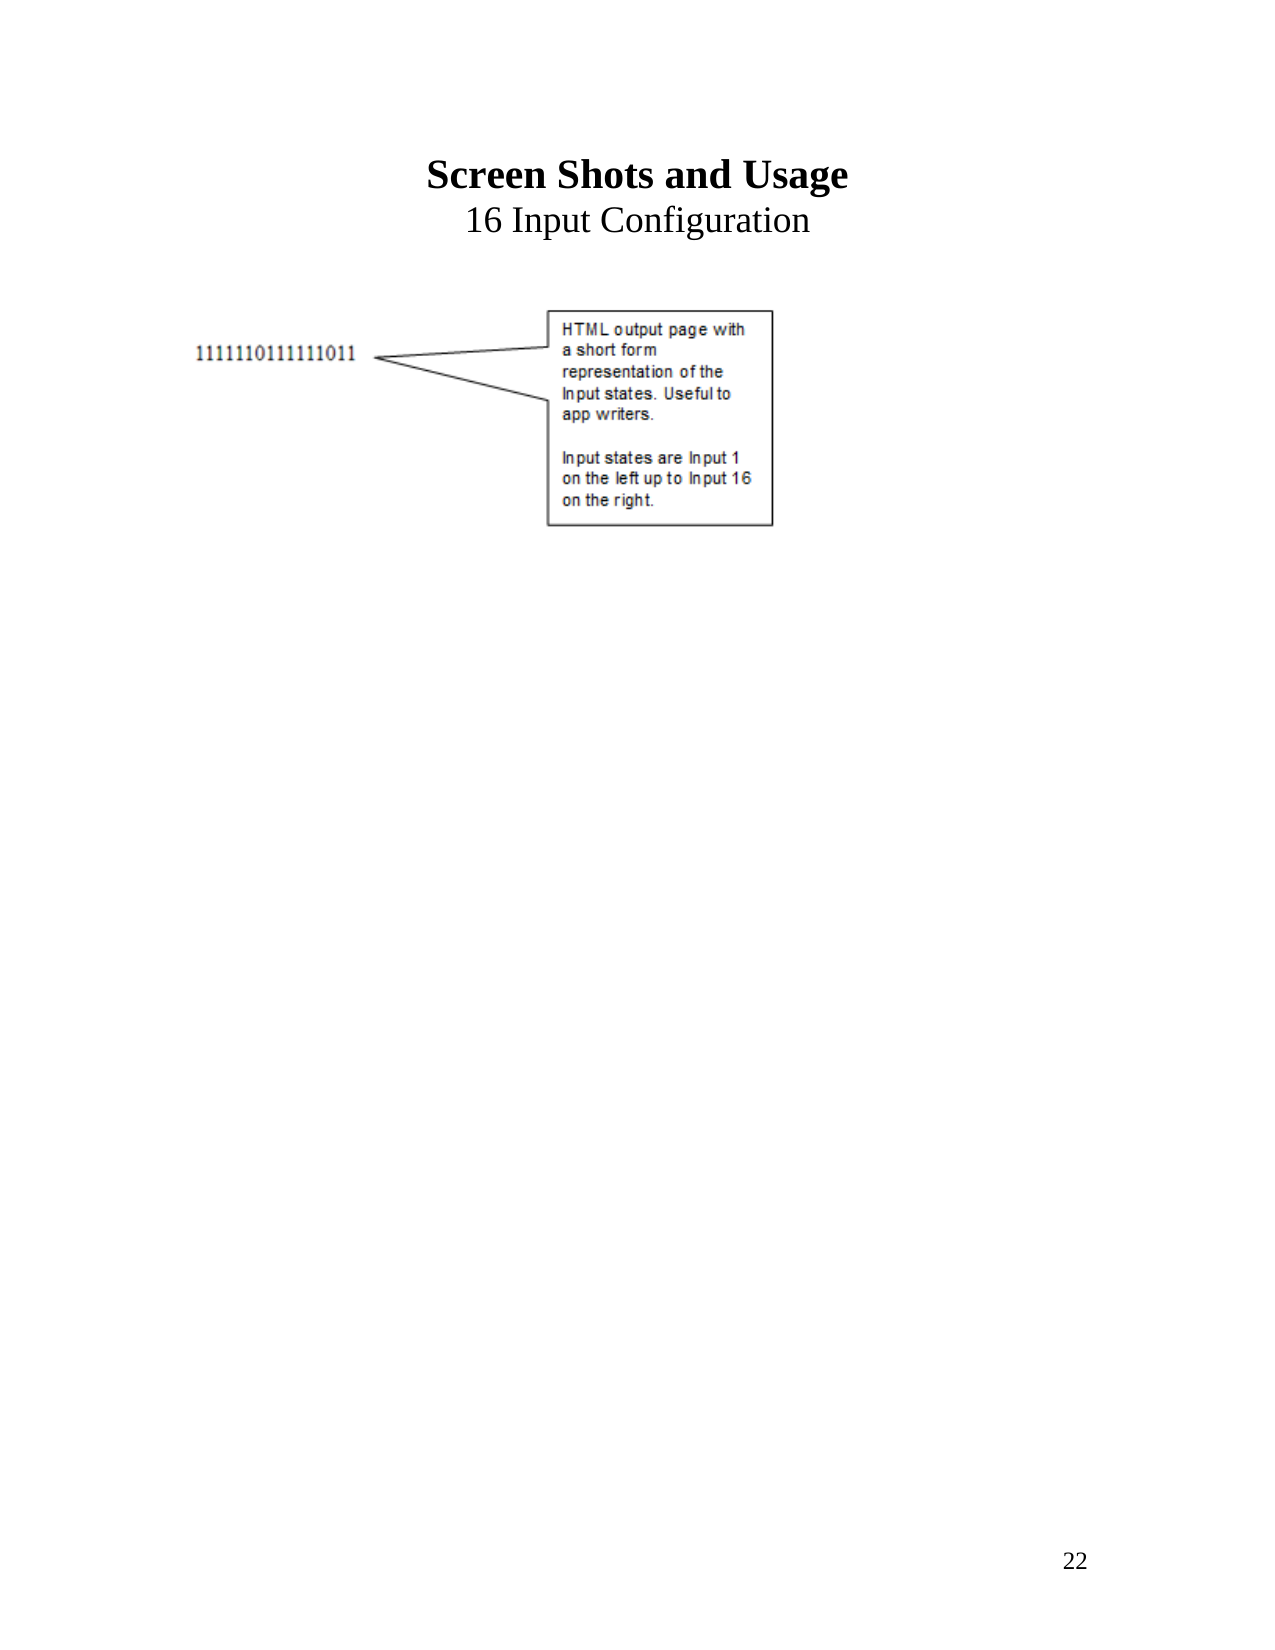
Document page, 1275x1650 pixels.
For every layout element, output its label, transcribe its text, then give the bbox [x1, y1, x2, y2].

picture [187, 298, 786, 536]
text Screen Shots and Usage [187, 150, 1087, 198]
text 16 Input Configuration [187, 198, 1087, 241]
